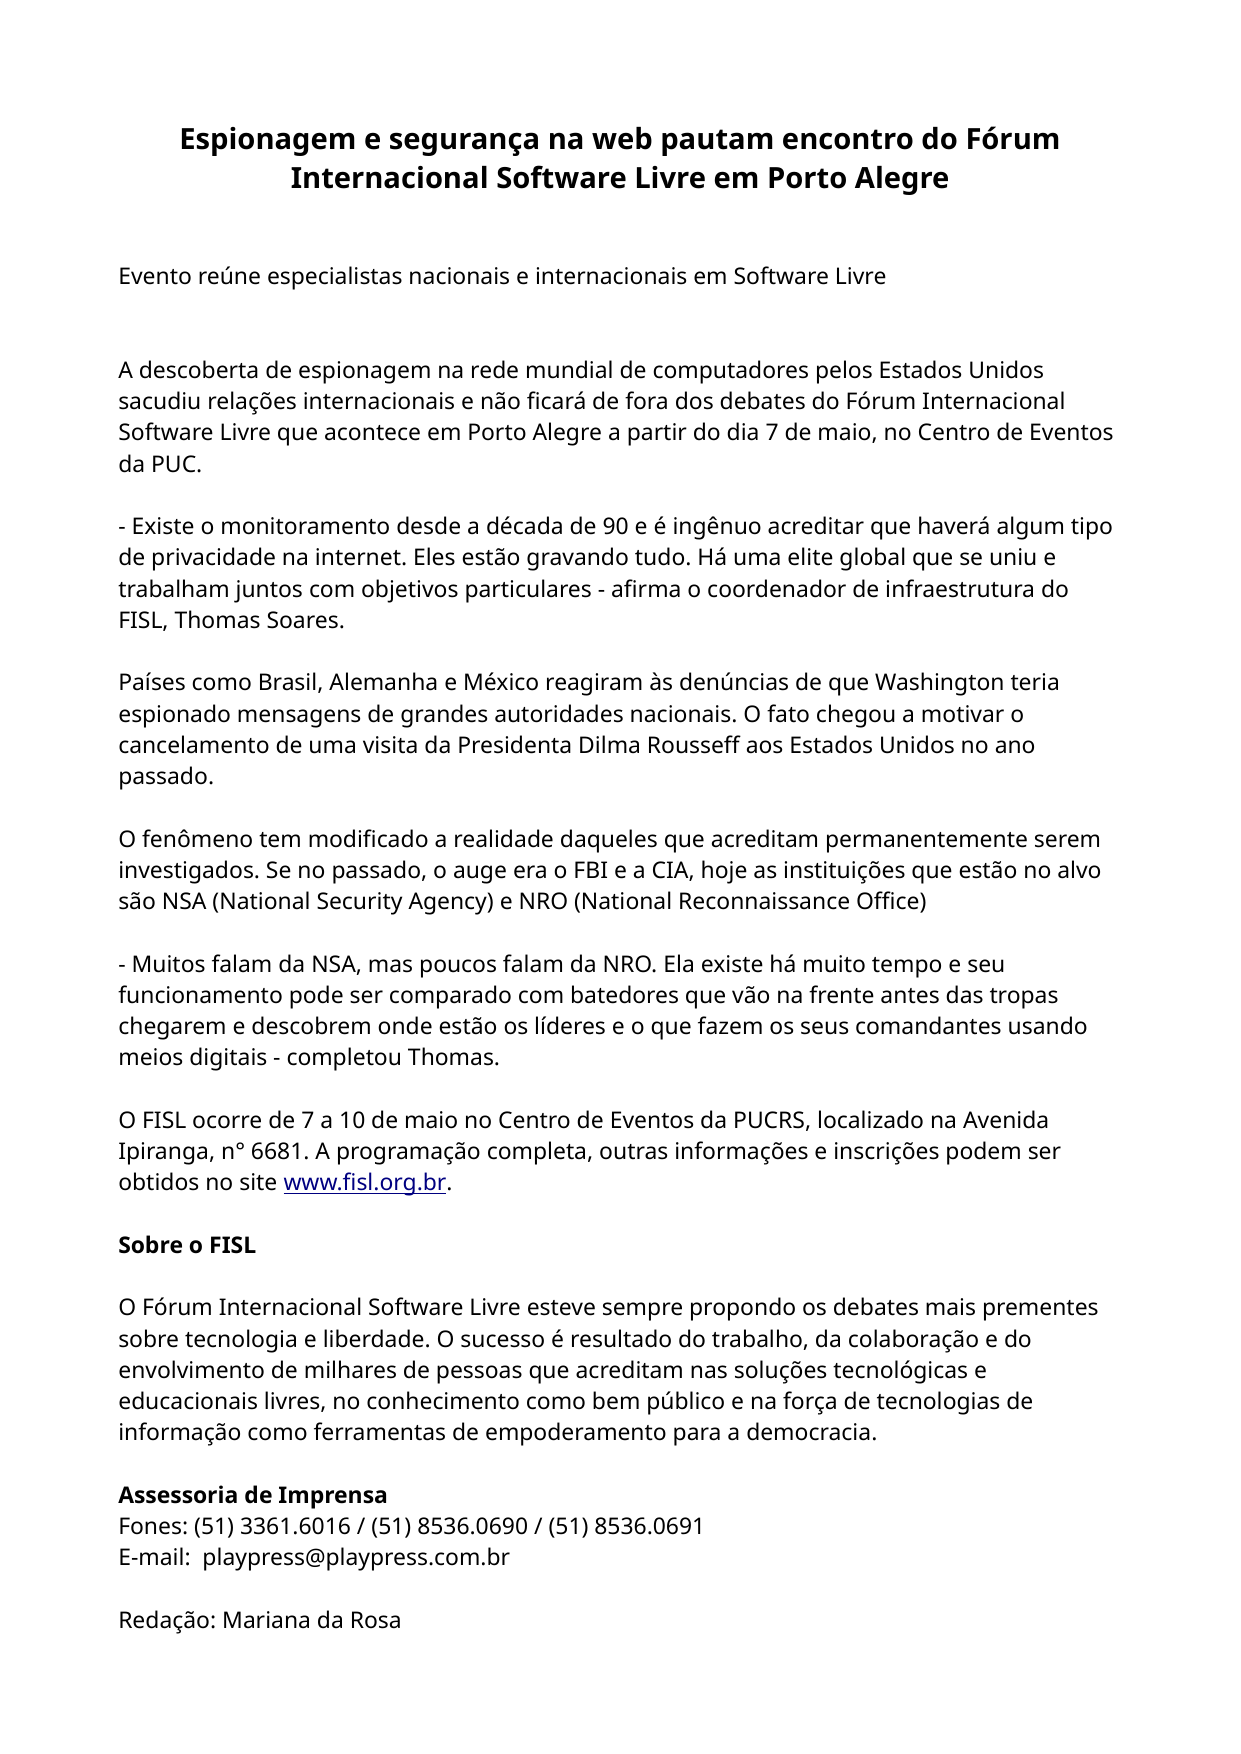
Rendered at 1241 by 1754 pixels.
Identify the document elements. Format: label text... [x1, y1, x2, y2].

text E-mail: playpress@playpress.com.br [118, 1541, 1122, 1572]
text - Existe o monitoramento desde a década de 90 e é ingênuo acreditar que haverá algum tipo de privacidade na internet. Eles estão gravando tudo. Há uma elite global que se uniu e trabalham juntos com objetivos particulares - afirma o coordenador de infraestrutura do FISL, Thomas Soares. [118, 510, 1122, 635]
text A descoberta de espionagem na rede mundial de computadores pelos Estados Unidos sacudiu relações internacionais e não ficará de fora dos debates do Fórum Internacional Software Livre que acontece em Porto Alegre a partir do dia 7 de maio, no Centro de Eventos da PUC. [118, 354, 1122, 479]
text O fenômeno tem modificado a realidade daqueles que acreditam permanentemente serem investigados. Se no passado, o auge era o FBI e a CIA, hoje as instituições que estão no alvo são NSA (National Security Agency) e NRO (National Reconnaissance Office) [118, 822, 1122, 916]
text Assessoria de Imprensa [118, 1479, 1122, 1510]
text Evento reúne especialistas nacionais e internacionais em Software Livre [118, 260, 1122, 291]
text O Fórum Internacional Software Livre esteve sempre propondo os debates mais prementes sobre tecnologia e liberdade. O sucesso é resultado do trabalho, da colaboração e do envolvimento de milhares de pessoas que acreditam nas soluções tecnológicas e educacionais livres, no conhecimento como bem público e na força de tecnologias de informação como ferramentas de empoderamento para a democracia. [118, 1291, 1122, 1447]
text O FISL ocorre de 7 a 10 de maio no Centro de Eventos da PUCRS, localizado na Avenida Ipiranga, n° 6681. A programação completa, outras informações e inscrições podem ser obtidos no site www.fisl.org.br. [118, 1104, 1122, 1197]
text Espionagem e segurança na web pautam encontro do Fórum Internacional Software Livre em Porto Alegre [118, 118, 1122, 197]
text - Muitos falam da NSA, mas poucos falam da NRO. Ela existe há muito tempo e seu funcionamento pode ser comparado com batedores que vão na frente antes das tropas chegarem e descobrem onde estão os líderes e o que fazem os seus comandantes usando meios digitais - completou Thomas. [118, 947, 1122, 1072]
text Fones: (51) 3361.6016 / (51) 8536.0690 / (51) 8536.0691 [118, 1510, 1122, 1541]
text Redação: Mariana da Rosa [118, 1604, 1122, 1635]
text Países como Brasil, Alemanha e México reagiram às denúncias de que Washington teria espionado mensagens de grandes autoridades nacionais. O fato chegou a motivar o cancelamento de uma visita da Presidenta Dilma Rousseff aos Estados Unidos no ano passado. [118, 666, 1122, 791]
text Sobre o FISL [118, 1229, 1122, 1260]
